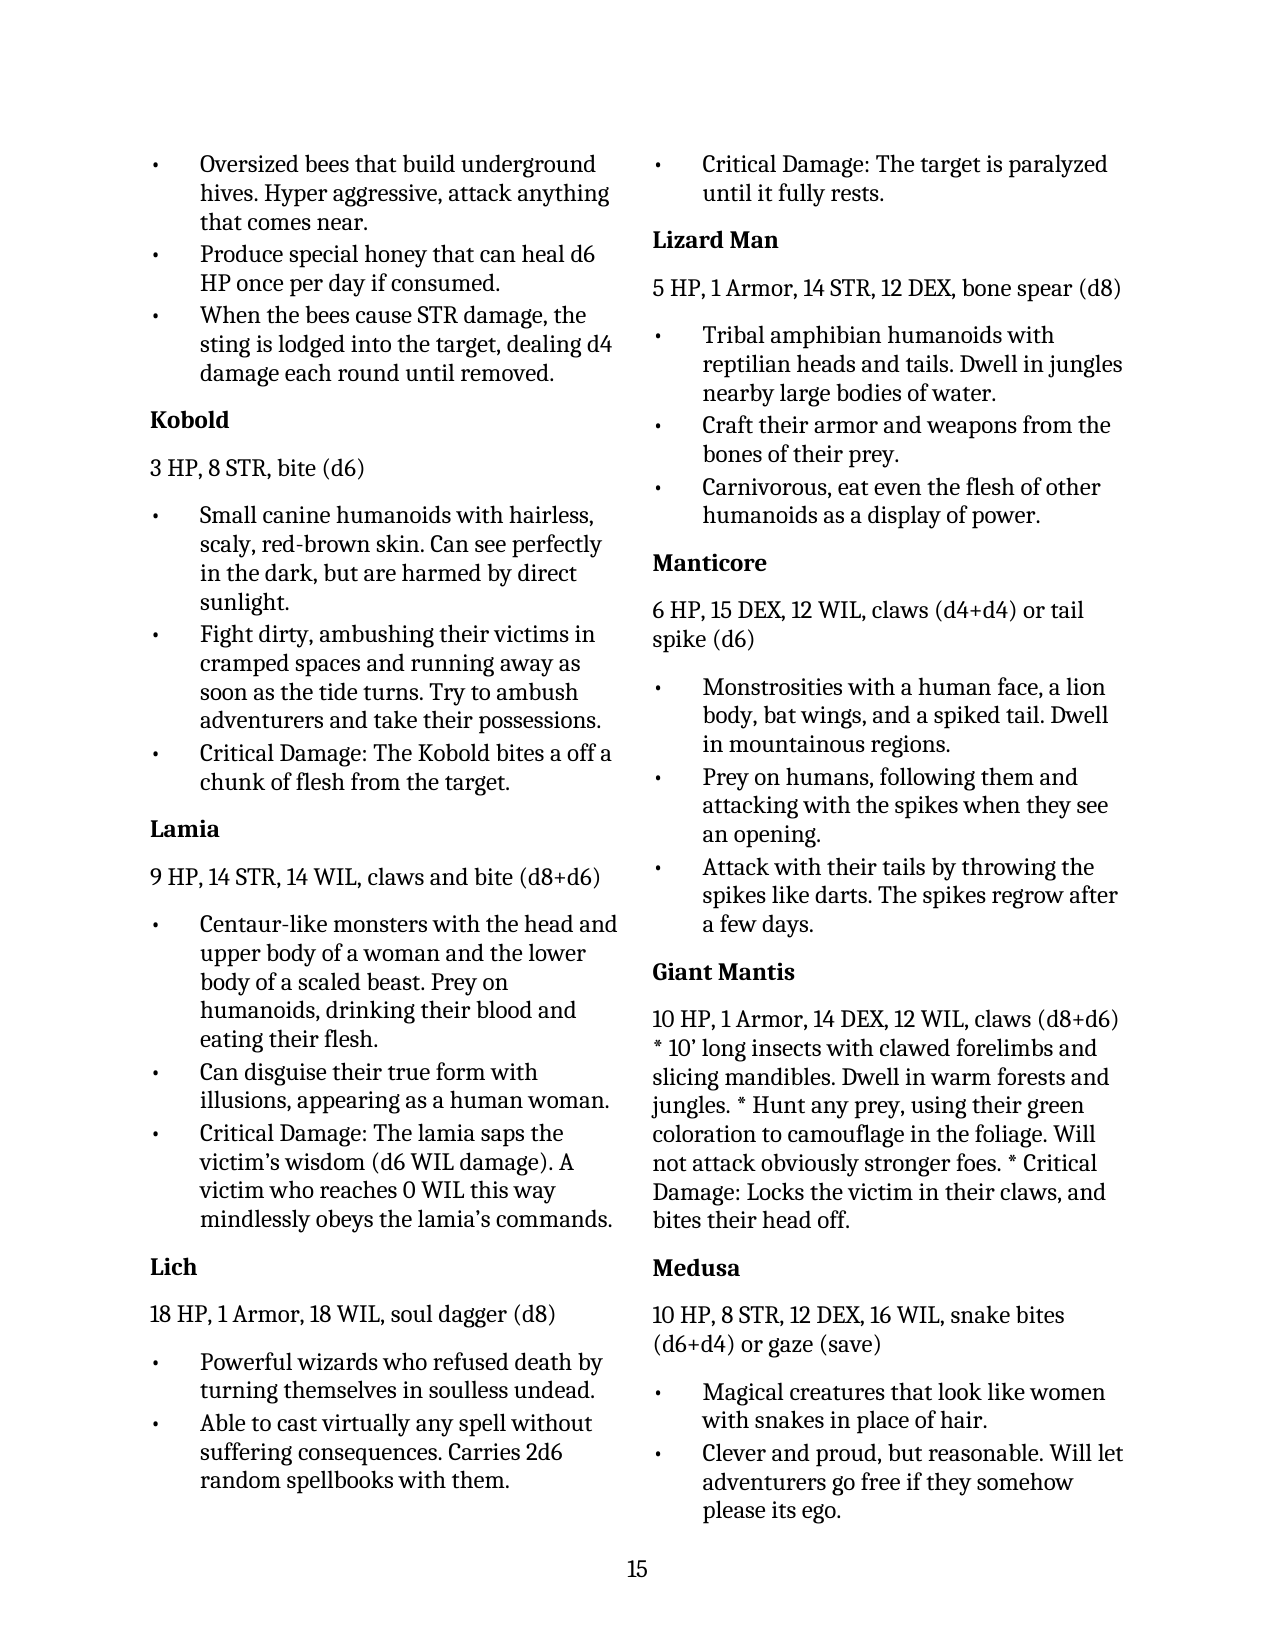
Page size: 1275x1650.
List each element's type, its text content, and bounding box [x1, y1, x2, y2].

text Lich [150, 1252, 622, 1281]
text Medusa [652, 1254, 1125, 1282]
list Magical creatures that look like women with snakes in place of hair. [652, 1377, 1125, 1435]
list Oversized bees that build underground hives. Hyper aggressive, attack anything that comes near. [150, 150, 622, 236]
list Small canine humanoids with hairless, scaly, red-brown skin. Can see perfectly in the dark, but are harmed by direct sunlight. [150, 501, 622, 616]
text Kobold [150, 406, 622, 435]
text Lamia [150, 815, 622, 844]
text 18 HP, 1 Armor, 18 WIL, soul dagger (d8) [150, 1300, 622, 1329]
list Monstrosities with a human face, a lion body, bat wings, and a spiked tail. Dwell in mountainous regions. [652, 672, 1125, 759]
list Centaur-like monsters with the head and upper body of a woman and the lower body of a scaled beast. Prey on humanoids, drinking their blood and eating their flesh. [150, 910, 622, 1054]
list Can disguise their true form with illusions, appearing as a human woman. [150, 1057, 622, 1115]
list Critical Damage: The Kobold bites a off a chunk of flesh from the target. [150, 739, 622, 796]
list Powerful wizards who refused death by turning themselves in soulless undead. [150, 1347, 622, 1405]
list Attack with their tails by throwing the spikes like darts. The spikes regrow after a few days. [652, 852, 1125, 939]
text 6 HP, 15 DEX, 12 WIL, claws (d4+d4) or tail spike (d6) [652, 596, 1125, 654]
text Giant Mantis [652, 957, 1125, 986]
list Fight dirty, ambushing their victims in cramped spaces and running away as soon as the tide turns. Try to ambush adventurers and take their possessions. [150, 620, 622, 735]
text 5 HP, 1 Armor, 14 STR, 12 DEX, bone spear (d8) [652, 274, 1125, 302]
text Manticore [652, 549, 1125, 577]
list Craft their armor and weapons from the bones of their prey. [652, 411, 1125, 469]
text Lizard Man [652, 226, 1125, 255]
list Carnivorous, eat even the flesh of other humanoids as a display of power. [652, 472, 1125, 530]
list Able to cast virtually any spell without suffering consequences. Carries 2d6 random spellbooks with them. [150, 1409, 622, 1495]
list Produce special honey that can heal d6 HP once per day if consumed. [150, 240, 622, 297]
list Clever and proud, but reasonable. Will let adventurers go free if they somehow please its ego. [652, 1439, 1125, 1525]
text 9 HP, 14 STR, 14 WIL, claws and bite (d8+d6) [150, 862, 622, 891]
list Tribal amphibian humanoids with reptilian heads and tails. Dwell in jungles nearby large bodies of water. [652, 321, 1125, 407]
list Prey on humans, following them and attacking with the spikes when they see an opening. [652, 762, 1125, 849]
list Critical Damage: The target is paralyzed until it fully rests. [652, 150, 1125, 207]
list Critical Damage: The lamia saps the victim’s wisdom (d6 WIL damage). A victim who reaches 0 WIL this way mindlessly obeys the lamia’s commands. [150, 1119, 622, 1234]
text 3 HP, 8 STR, bite (d6) [150, 454, 622, 482]
text 10 HP, 1 Armor, 14 DEX, 12 WIL, claws (d8+d6) * 10’ long insects with clawed forelimbs and slicing mandibles. Dwell in warm forests and jungles. * Hunt any prey, using their green coloration to camouflage in the foliage. Will not attack obviously stronger foes. * Critical Damage: Locks the victim in their claws, and bites their head off. [652, 1005, 1125, 1235]
text 10 HP, 8 STR, 12 DEX, 16 WIL, snake bites (d6+d4) or gaze (save) [652, 1301, 1125, 1359]
list When the bees cause STR damage, the sting is lodged into the target, dealing d4 damage each round until removed. [150, 301, 622, 387]
